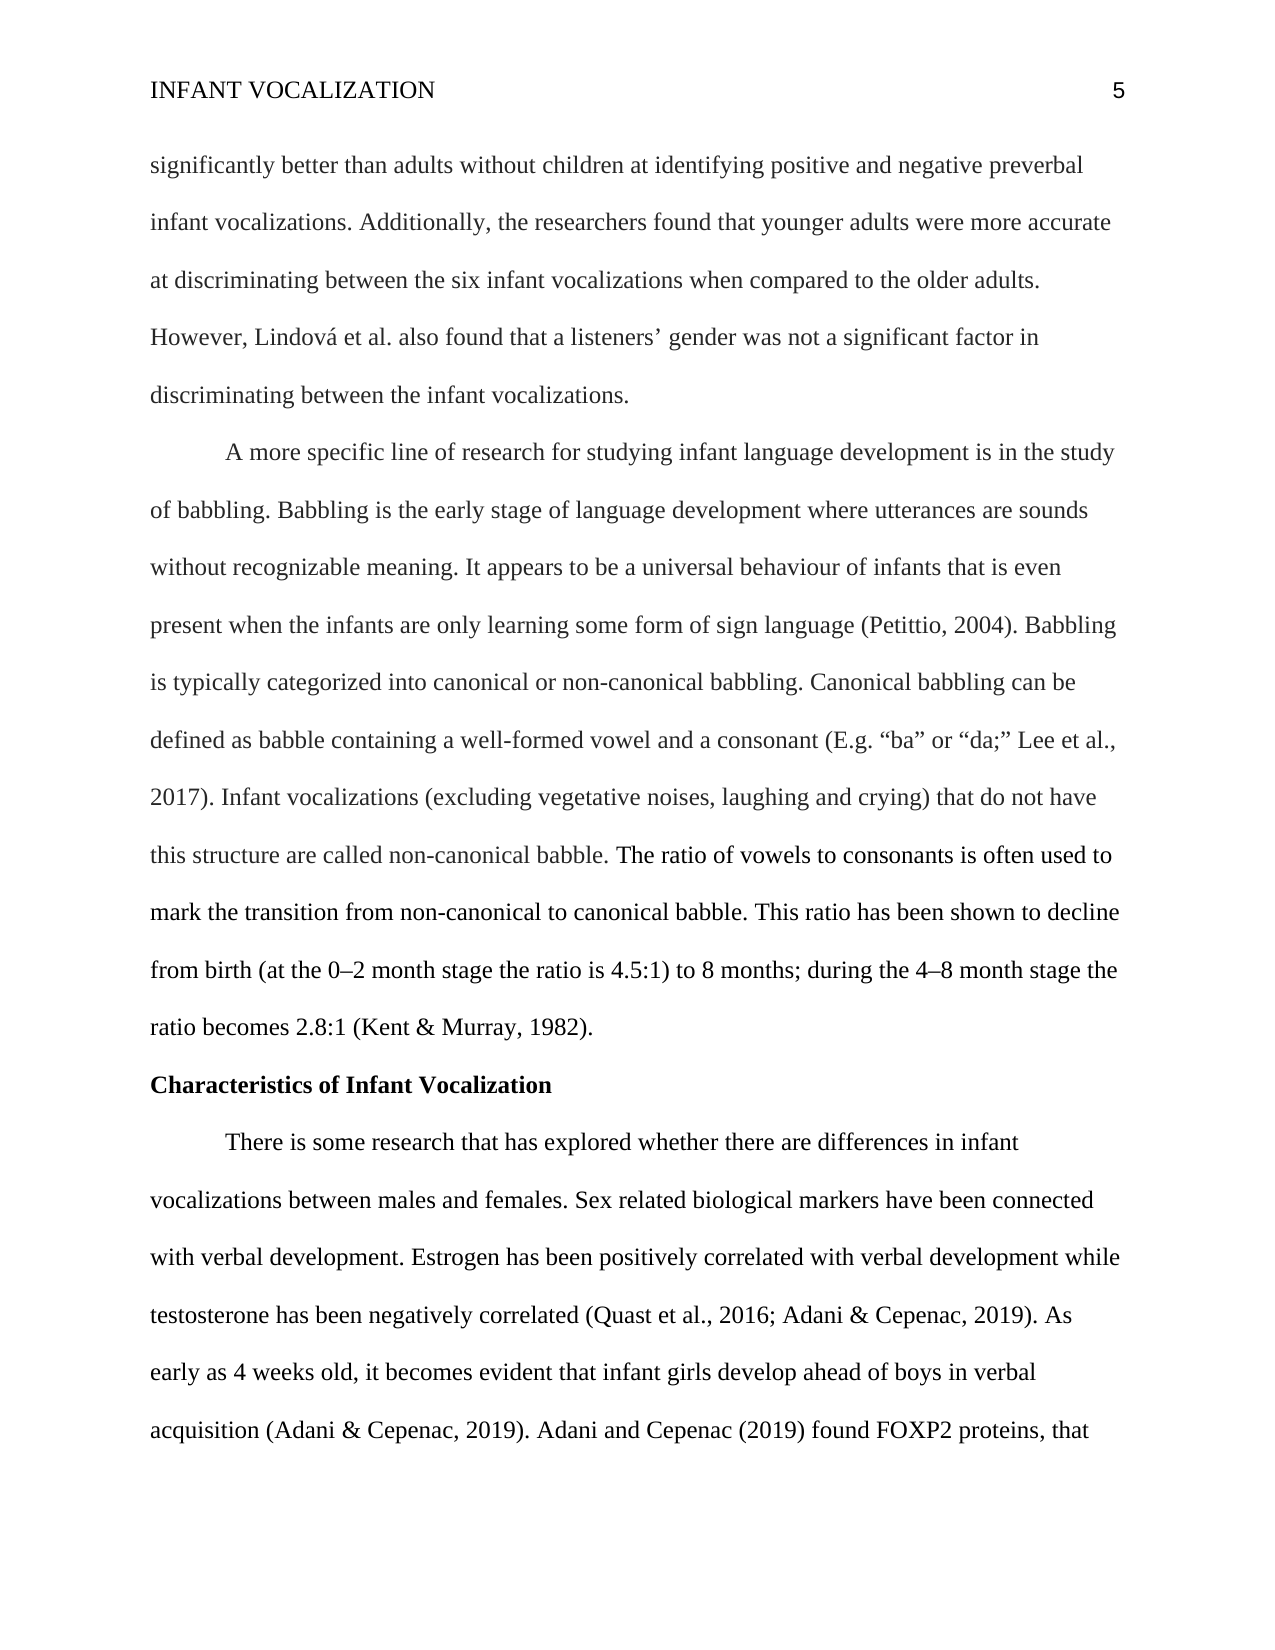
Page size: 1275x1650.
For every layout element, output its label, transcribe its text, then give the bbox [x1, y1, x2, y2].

text There is some research that has explored whether there are differences in infant vocalizations between males and females. Sex related biological markers have been connected with verbal development. Estrogen has been positively correlated with verbal development while testosterone has been negatively correlated (Quast et al., 2016; Adani & Cepenac, 2019). As early as 4 weeks old, it becomes evident that infant girls develop ahead of boys in verbal acquisition (Adani & Cepenac, 2019). Adani and Cepenac (2019) found FOXP2 proteins, that [150, 1127, 1125, 1444]
text A more specific line of research for studying infant language development is in the study of babbling. Babbling is the early stage of language development where utterances are sounds without recognizable meaning. It appears to be a universal behaviour of infants that is even present when the infants are only learning some form of sign language (Petittio, 2004). Babbling is typically categorized into canonical or non-canonical babbling. Canonical babbling can be defined as babble containing a well-formed vowel and a consonant (E.g. “ba” or “da;” Lee et al., 2017). Infant vocalizations (excluding vegetative noises, laughing and crying) that do not have this structure are called non-canonical babble. The ratio of vowels to consonants is often used to mark the transition from non-canonical to canonical babble. This ratio has been shown to decline from birth (at the 0–2 month stage the ratio is 4.5:1) to 8 months; during the 4–8 month stage the ratio becomes 2.8:1 (Kent & Murray, 1982). [150, 437, 1125, 1041]
text Characteristics of Infant Vocalization [150, 1070, 1125, 1099]
text significantly better than adults without children at identifying positive and negative preverbal infant vocalizations. Additionally, the researchers found that younger adults were more accurate at discriminating between the six infant vocalizations when compared to the older adults. However, Lindová et al. also found that a listeners’ gender was not a significant factor in discriminating between the infant vocalizations. [150, 150, 1125, 409]
